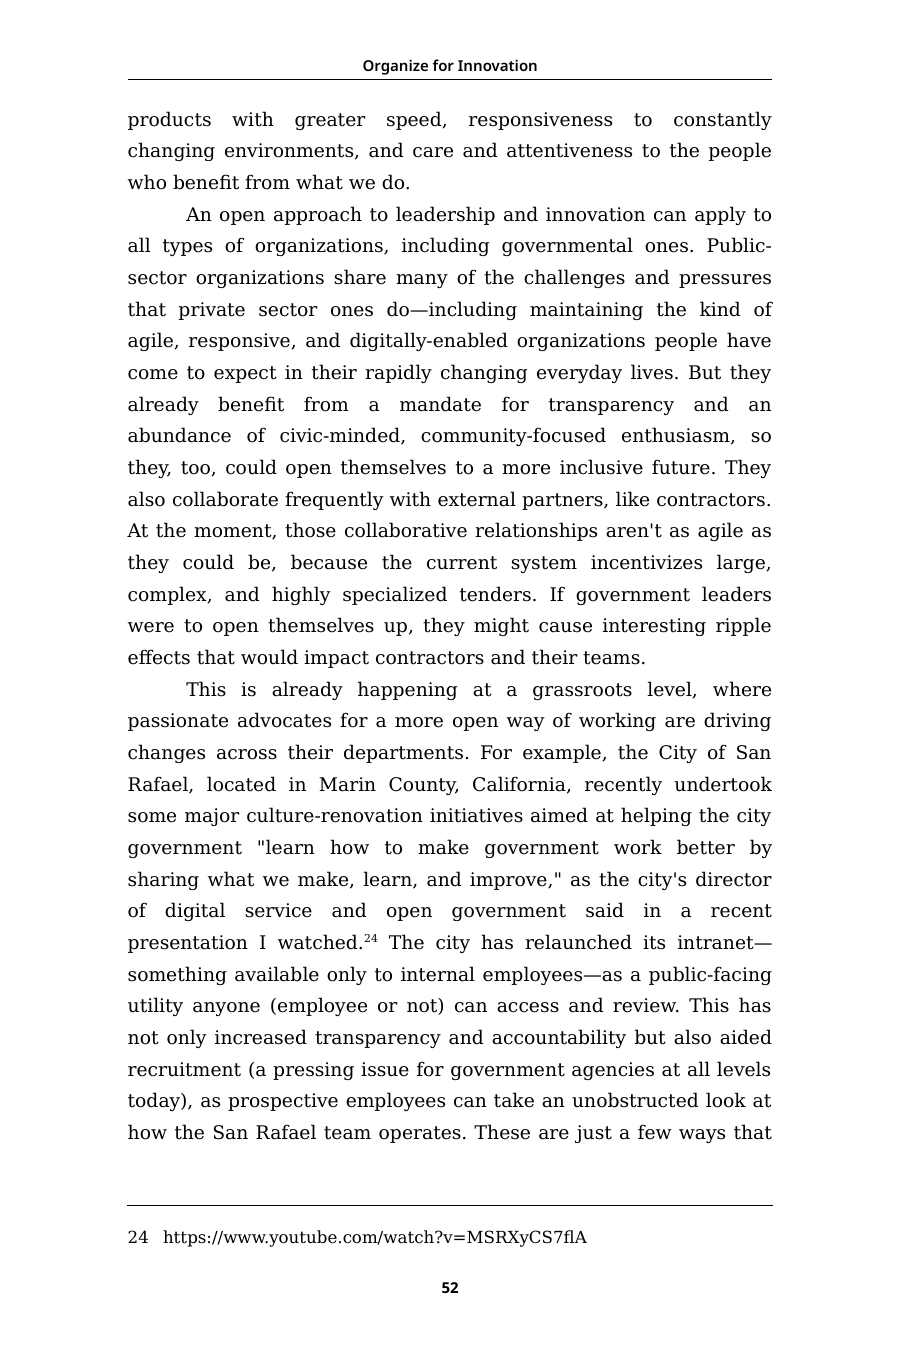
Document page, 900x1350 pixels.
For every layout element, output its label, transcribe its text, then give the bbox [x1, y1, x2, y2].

text An open approach to leadership and innovation can apply to all types of organizations, including governmental ones. Public-sector organizations share many of the challenges and pressures that private sector ones do—including maintaining the kind of agile, responsive, and digitally-enabled organizations people have come to expect in their rapidly changing everyday lives. But they already benefit from a mandate for transparency and an abundance of civic-minded, community-focused enthusiasm, so they, too, could open themselves to a more inclusive future. They also collaborate frequently with external partners, like contractors. At the moment, those collaborative relationships aren't as agile as they could be, because the current system incentivizes large, complex, and highly specialized tenders. If government leaders were to open themselves up, they might cause interesting ripple effects that would impact contractors and their teams. [127, 204, 772, 669]
text products with greater speed, responsiveness to constantly changing environments, and care and attentiveness to the people who benefit from what we do. [127, 109, 772, 194]
text This is already happening at a grassroots level, where passionate advocates for a more open way of working are driving changes across their departments. For example, the City of San Rafael, located in Marin County, California, recently undertook some major culture-renovation initiatives aimed at helping the city government "learn how to make government work better by sharing what we make, learn, and improve," as the city's director of digital service and open government said in a recent presentation I watched. The city has relaunched its intranet—something available only to internal employees—as a public-facing utility anyone (employee or not) can access and review. This has not only increased transparency and accountability but also aided recruitment (a pressing issue for government agencies at all levels today), as prospective employees can take an unobstructed look at how the San Rafael team operates. These are just a few ways that [127, 679, 772, 1144]
text https://www.youtube.com/watch?v=MSRXyCS7flA [127, 1228, 772, 1247]
